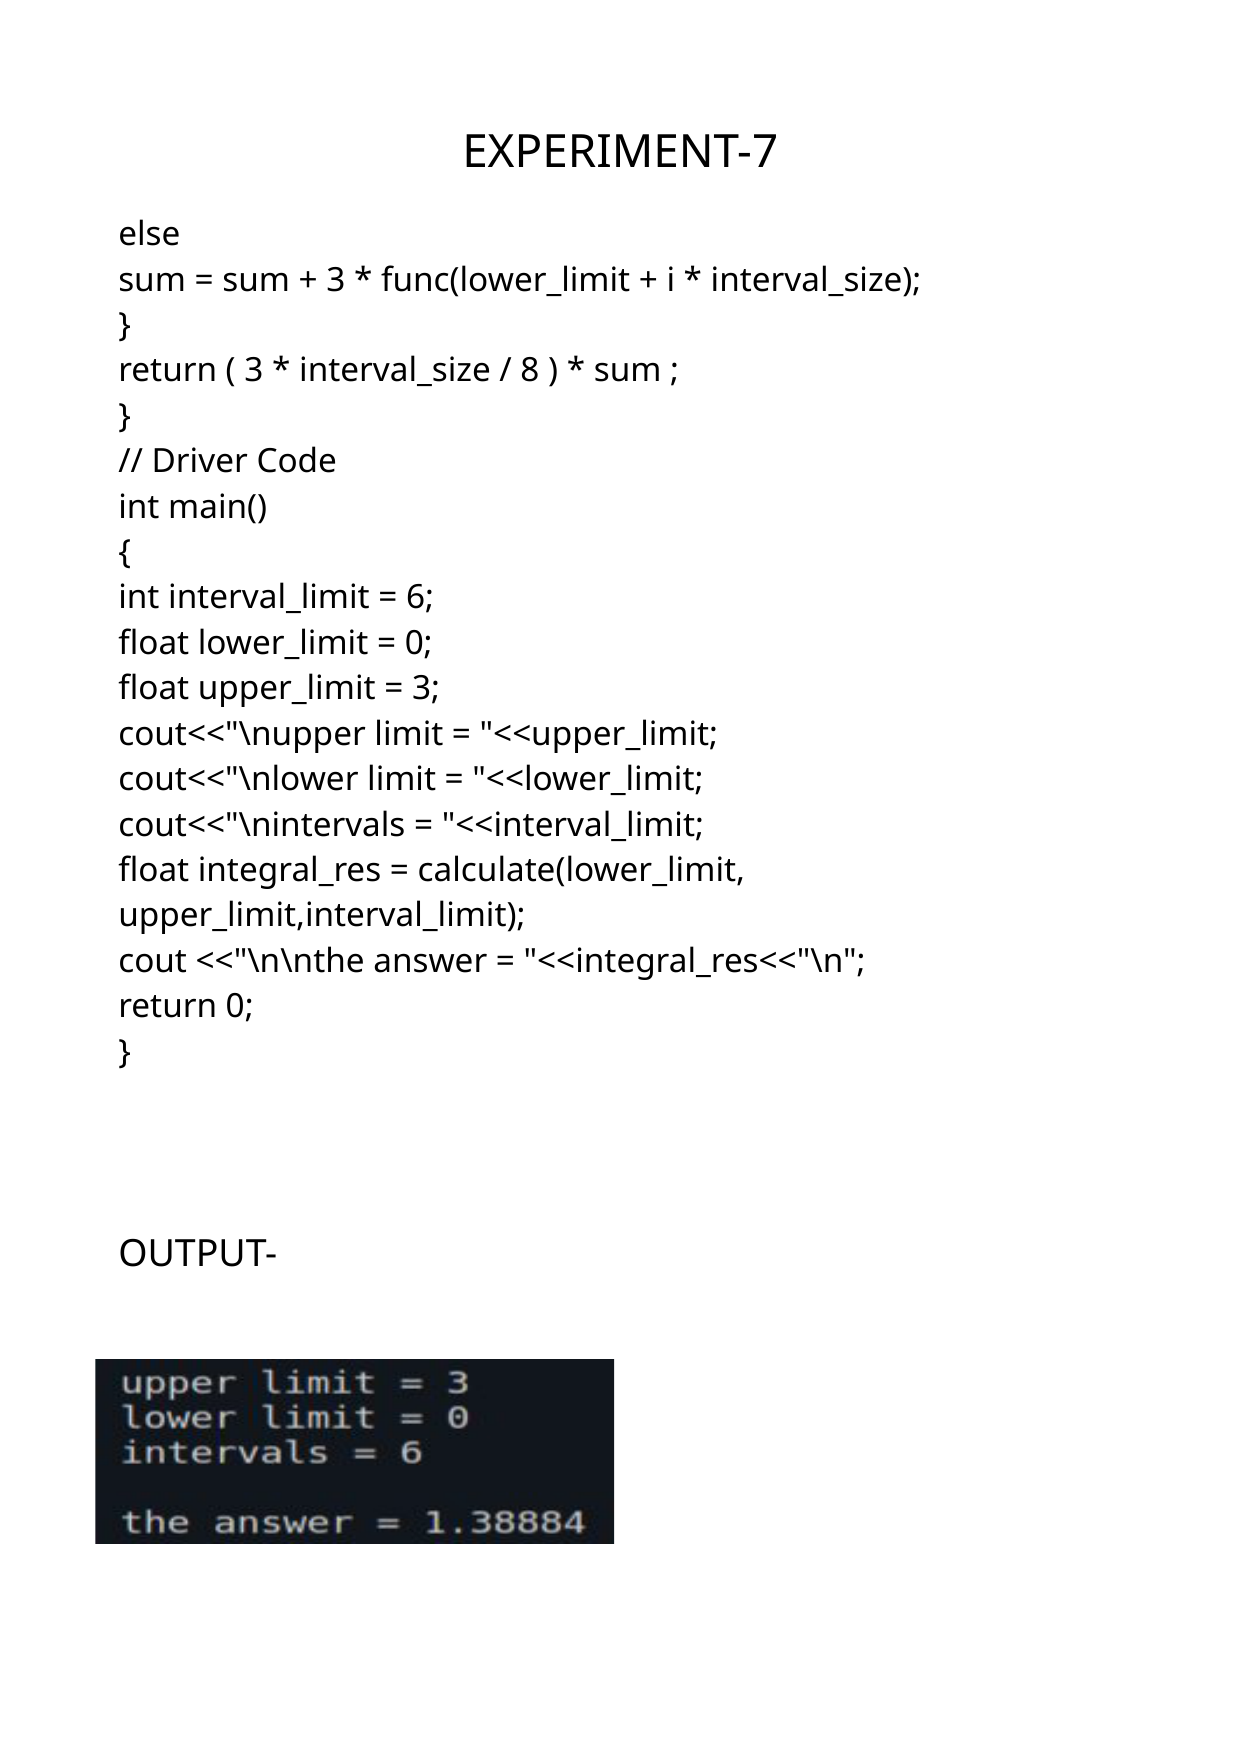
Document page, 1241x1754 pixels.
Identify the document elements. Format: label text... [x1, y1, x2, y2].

text else [118, 210, 1122, 255]
text return ( 3 * interval_size / 8 ) * sum ; [118, 346, 1122, 392]
text { [118, 528, 1122, 573]
text int interval_limit = 6; [118, 573, 1122, 619]
text int main() [118, 482, 1122, 528]
text cout<<"\nupper limit = "<<upper_limit; [118, 709, 1122, 755]
text float integral_res = calculate(lower_limit, upper_limit,interval_limit); [118, 846, 1122, 937]
text OUTPUT- [118, 1226, 1122, 1277]
text } [118, 392, 1122, 437]
text cout <<"\n\nthe answer = "<<integral_res<<"\n"; [118, 937, 1122, 982]
text cout<<"\nlower limit = "<<lower_limit; [118, 755, 1122, 800]
text } [118, 1027, 1122, 1073]
text } [118, 301, 1122, 346]
text float upper_limit = 3; [118, 664, 1122, 709]
text // Driver Code [118, 437, 1122, 482]
text float lower_limit = 0; [118, 619, 1122, 664]
text cout<<"\nintervals = "<<interval_limit; [118, 800, 1122, 846]
text return 0; [118, 982, 1122, 1027]
picture [95, 1359, 615, 1544]
text sum = sum + 3 * func(lower_limit + i * interval_size); [118, 255, 1122, 301]
